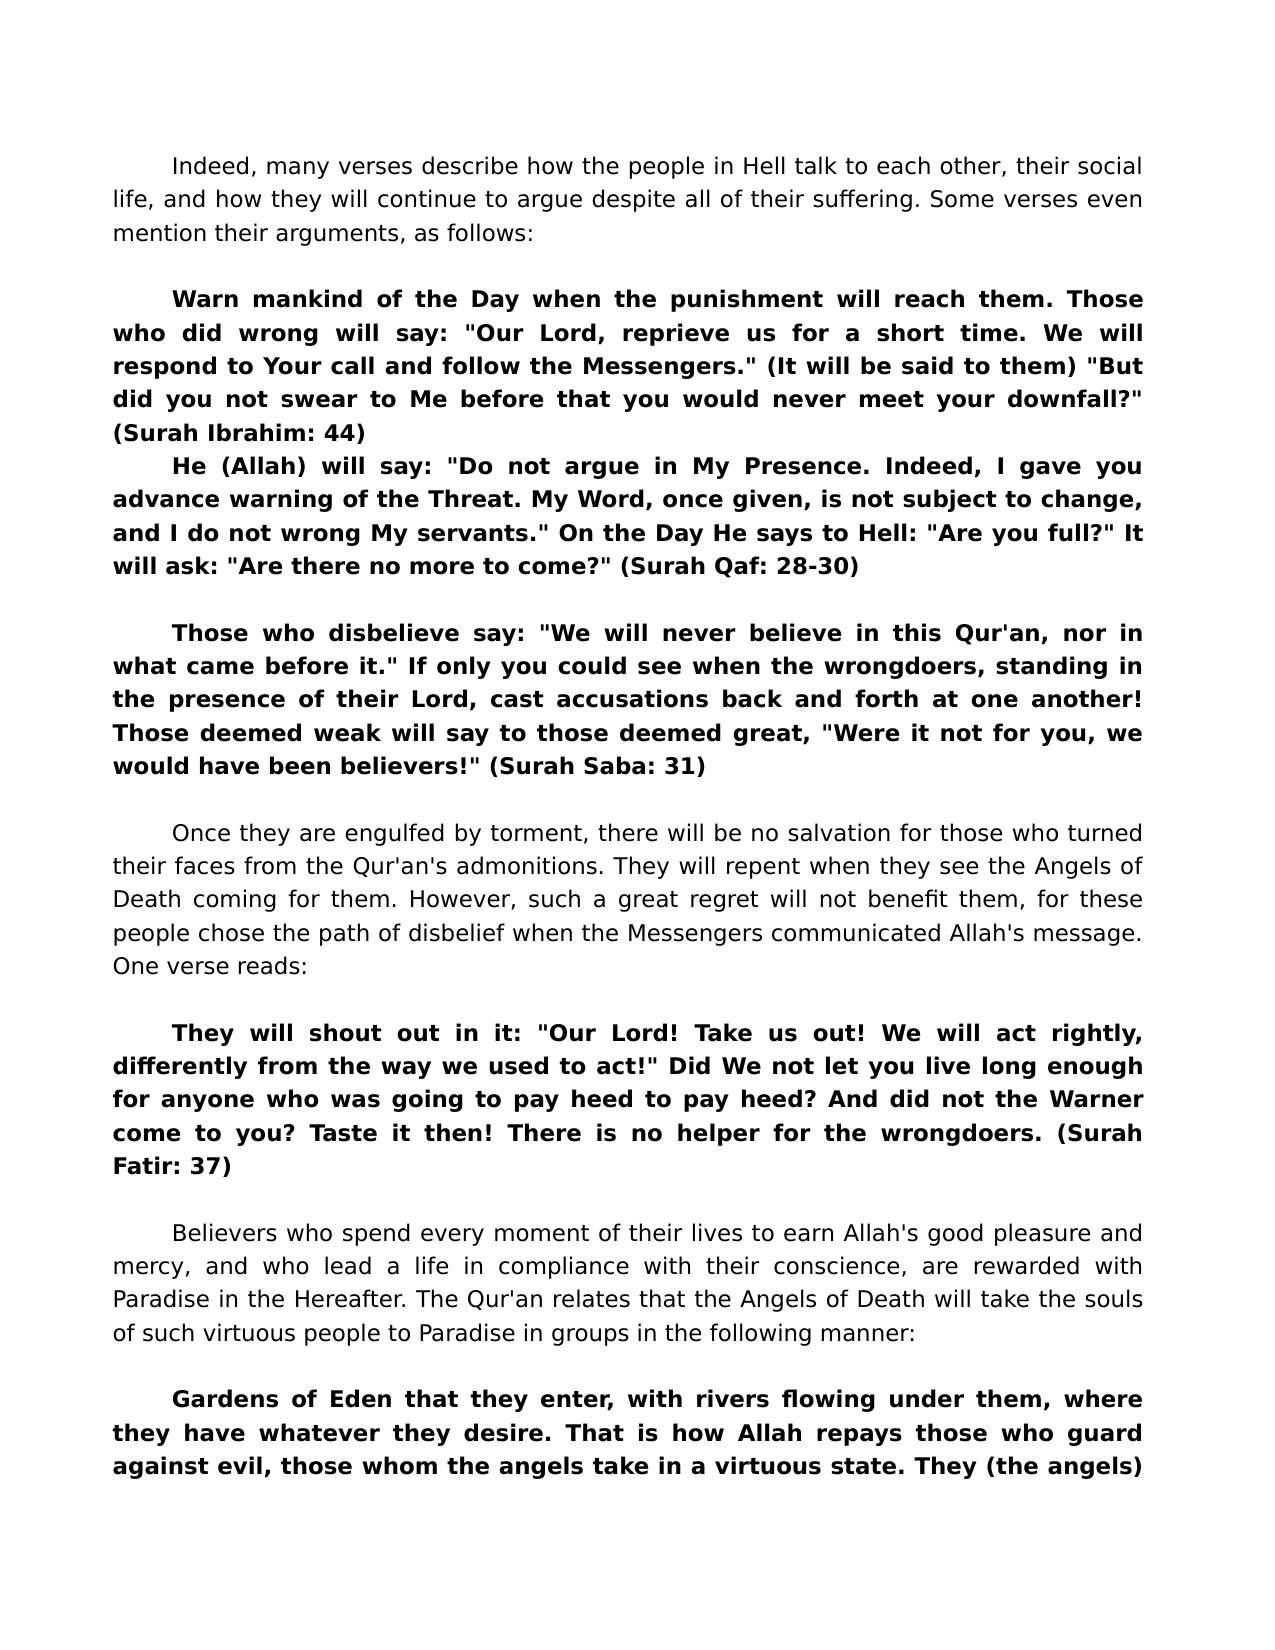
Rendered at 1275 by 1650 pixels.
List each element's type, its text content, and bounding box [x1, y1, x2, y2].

text Gardens of Eden that they enter, with rivers flowing under them, where they have whatever they desire. That is how Allah repays those who guard against evil, those whom the angels take in a virtuous state. They (the angels) [112, 1381, 1145, 1481]
text Believers who spend every moment of their lives to earn Allah's good pleasure and mercy, and who lead a life in compliance with their conscience, are rewarded with Paradise in the Hereafter. The Qur'an relates that the Angels of Death will take the souls of such virtuous people to Paradise in groups in the following manner: [112, 1214, 1145, 1348]
text Once they are engulfed by torment, there will be no salvation for those who turned their faces from the Qur'an's admonitions. They will repent when they see the Angels of Death coming for them. However, such a great regret will not benefit them, for these people chose the path of disbelief when the Messengers communicated Allah's message. One verse reads: [112, 814, 1145, 981]
text Warn mankind of the Day when the punishment will reach them. Those who did wrong will say: "Our Lord, reprieve us for a short time. We will respond to Your call and follow the Messengers." (It will be said to them) "But did you not swear to Me before that you would never meet your downfall?" (Surah Ibrahim: 44) [112, 281, 1145, 448]
text Indeed, many verses describe how the people in Hell talk to each other, their social life, and how they will continue to argue despite all of their suffering. Some verses even mention their arguments, as follows: [112, 148, 1145, 248]
text They will shout out in it: "Our Lord! Take us out! We will act rightly, differently from the way we used to act!" Did We not let you live long enough for anyone who was going to pay heed to pay heed? And did not the Warner come to you? Taste it then! There is no helper for the wrongdoers. (Surah Fatir: 37) [112, 1014, 1145, 1181]
text Those who disbelieve say: "We will never believe in this Qur'an, nor in what came before it." If only you could see when the wrongdoers, standing in the presence of their Lord, cast accusations back and forth at one another! Those deemed weak will say to those deemed great, "Were it not for you, we would have been believers!" (Surah Saba: 31) [112, 614, 1145, 781]
text He (Allah) will say: "Do not argue in My Presence. Indeed, I gave you advance warning of the Threat. My Word, once given, is not subject to change, and I do not wrong My servants." On the Day He says to Hell: "Are you full?" It will ask: "Are there no more to come?" (Surah Qaf: 28-30) [112, 448, 1145, 581]
